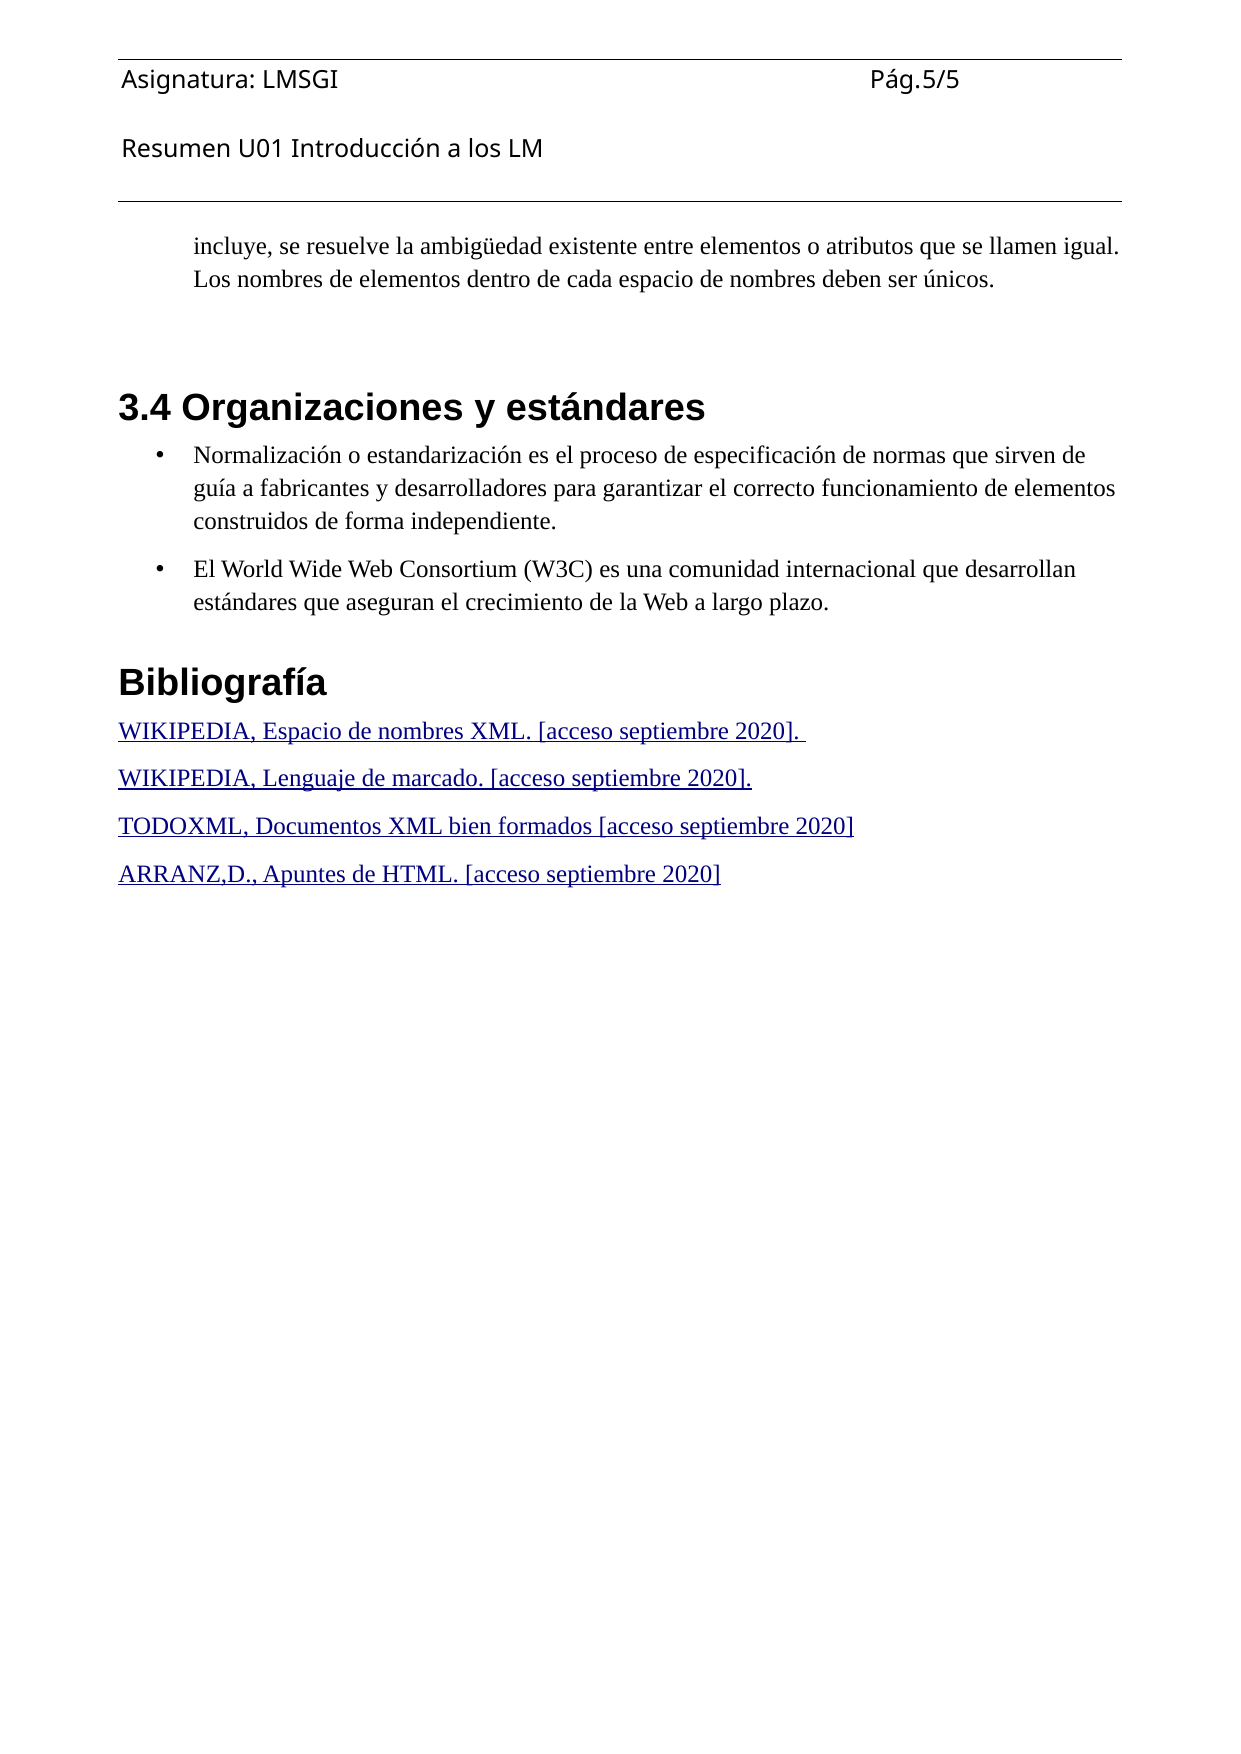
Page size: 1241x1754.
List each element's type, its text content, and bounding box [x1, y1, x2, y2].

text WIKIPEDIA, Lenguaje de marcado. [acceso septiembre 2020]. [118, 763, 1122, 792]
text WIKIPEDIA, Espacio de nombres XML. [acceso septiembre 2020]. [118, 716, 1122, 744]
text ARRANZ,D., Apuntes de HTML. [acceso septiembre 2020] [118, 859, 1122, 887]
subtitle Bibliografía [118, 660, 1063, 703]
list Normalización o estandarización es el proceso de especificación de normas que sirven de guía a fabricantes y desarrolladores para garantizar el correcto funcionamiento de elementos construidos de forma independiente. [156, 440, 1122, 535]
list incluye, se resuelve la ambigüedad existente entre elementos o atributos que se llamen igual. Los nombres de elementos dentro de cada espacio de nombres deben ser únicos. [156, 231, 1122, 293]
subtitle 3.4 Organizaciones y estándares [118, 384, 1063, 428]
text TODOXML, Documentos XML bien formados [acceso septiembre 2020] [118, 811, 1122, 840]
list El World Wide Web Consortium (W3C) es una comunidad internacional que desarrollan estándares que aseguran el crecimiento de la Web a largo plazo. [156, 554, 1122, 616]
